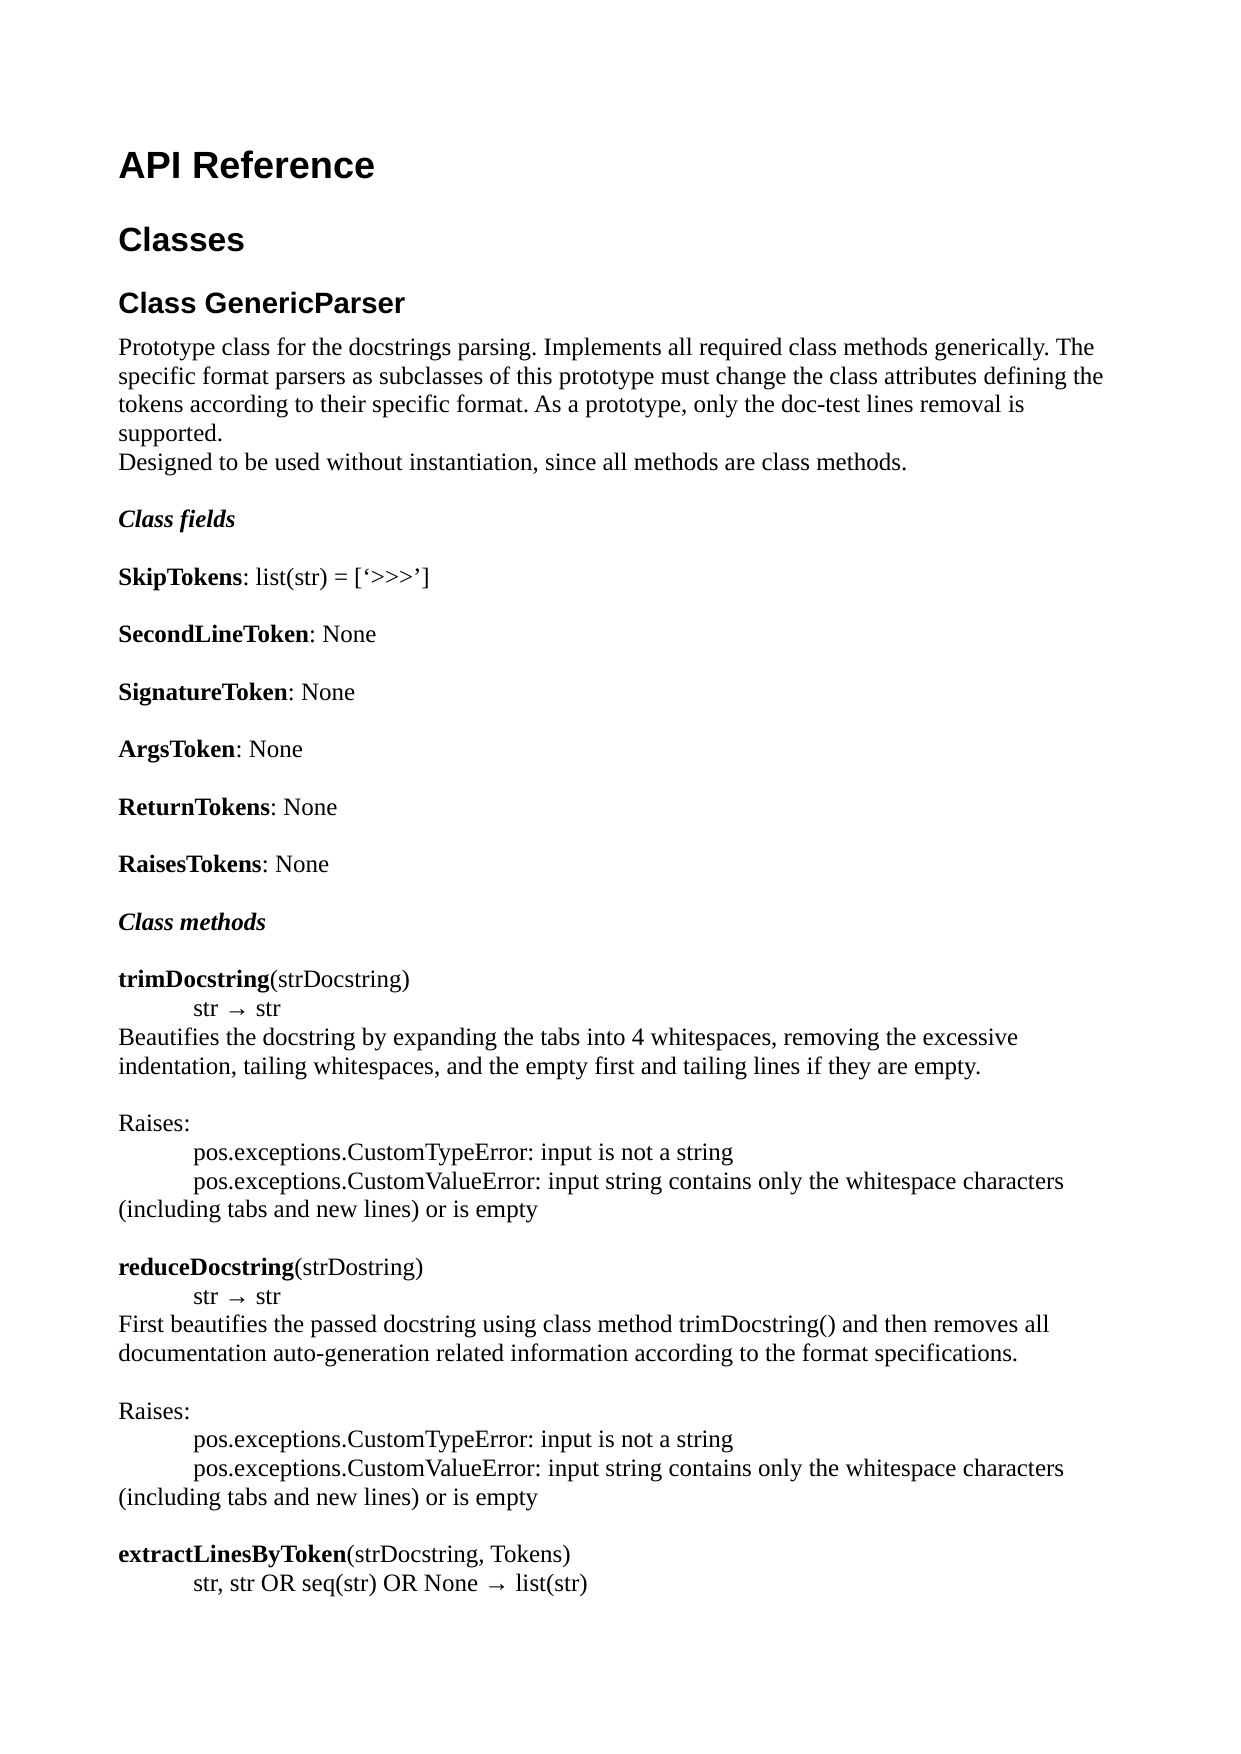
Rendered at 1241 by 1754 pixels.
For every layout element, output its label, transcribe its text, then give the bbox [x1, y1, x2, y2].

text SignatureToken: None [118, 677, 1122, 706]
text str → str [118, 993, 1122, 1022]
text RaisesTokens: None [118, 849, 1122, 878]
subtitle Classes [118, 220, 1122, 259]
text Prototype class for the docstrings parsing. Implements all required class methods generically. The specific format parsers as subclasses of this prototype must change the class attributes defining the tokens according to their specific format. As a prototype, only the doc-test lines removal is supported. [118, 332, 1122, 447]
text Class methods [118, 907, 1122, 936]
text str, str OR seq(str) OR None → list(str) [118, 1568, 1122, 1597]
text First beautifies the passed docstring using class method trimDocstring() and then removes all documentation auto-generation related information according to the format specifications. [118, 1309, 1122, 1367]
text pos.exceptions.CustomValueError: input string contains only the whitespace characters (including tabs and new lines) or is empty [118, 1453, 1122, 1511]
subtitle Class GenericParser [118, 286, 1122, 319]
text Designed to be used without instantiation, since all methods are class methods. [118, 447, 1122, 476]
text extractLinesByToken(strDocstring, Tokens) [118, 1539, 1122, 1568]
subtitle API Reference [118, 143, 1122, 187]
text Raises: [118, 1396, 1122, 1424]
text pos.exceptions.CustomTypeError: input is not a string [118, 1424, 1122, 1453]
text pos.exceptions.CustomValueError: input string contains only the whitespace characters (including tabs and new lines) or is empty [118, 1166, 1122, 1223]
text SecondLineToken: None [118, 619, 1122, 648]
text SkipTokens: list(str) = [‘>>>’] [118, 562, 1122, 591]
text Class fields [118, 504, 1122, 533]
text Beautifies the docstring by expanding the tabs into 4 whitespaces, removing the excessive indentation, tailing whitespaces, and the empty first and tailing lines if they are empty. [118, 1022, 1122, 1079]
text Raises: [118, 1108, 1122, 1137]
text pos.exceptions.CustomTypeError: input is not a string [118, 1137, 1122, 1166]
text ReturnTokens: None [118, 792, 1122, 821]
text reduceDocstring(strDostring) [118, 1252, 1122, 1281]
text trimDocstring(strDocstring) [118, 964, 1122, 993]
text str → str [118, 1281, 1122, 1309]
text ArgsToken: None [118, 734, 1122, 763]
